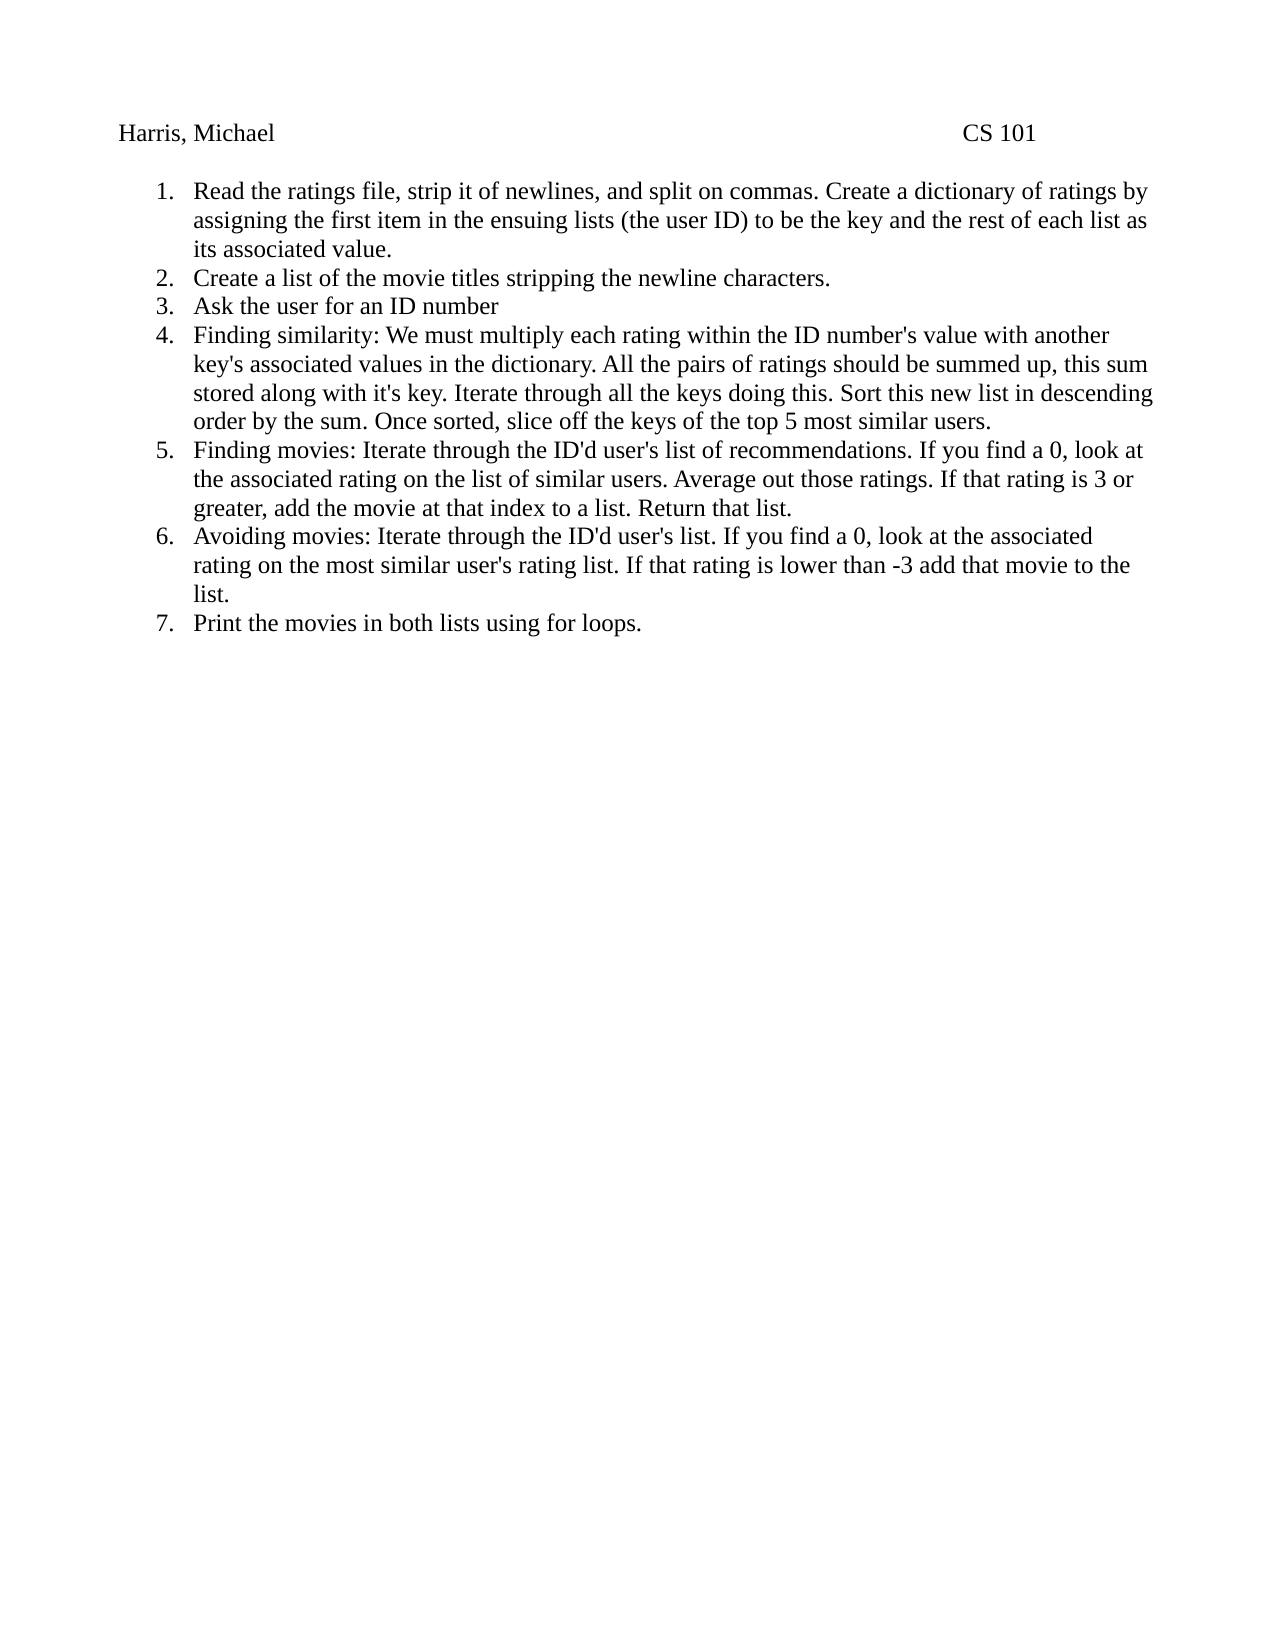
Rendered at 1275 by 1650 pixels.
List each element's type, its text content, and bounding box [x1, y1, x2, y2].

list Create a list of the movie titles stripping the newline characters. [156, 263, 1157, 291]
list Finding similarity: We must multiply each rating within the ID number's value with another key's associated values in the dictionary. All the pairs of ratings should be summed up, this sum stored along with it's key. Iterate through all the keys doing this. Sort this new list in descending order by the sum. Once sorted, slice off the keys of the top 5 most similar users. [156, 320, 1157, 435]
list Print the movies in both lists using for loops. [156, 608, 1157, 636]
list Ask the user for an ID number [156, 291, 1157, 320]
list Finding movies: Iterate through the ID'd user's list of recommendations. If you find a 0, look at the associated rating on the list of similar users. Average out those ratings. If that rating is 3 or greater, add the movie at that index to a list. Return that list. [156, 435, 1157, 521]
list Read the ratings file, strip it of newlines, and split on commas. Create a dictionary of ratings by assigning the first item in the ensuing lists (the user ID) to be the key and the rest of each list as its associated value. [156, 176, 1157, 263]
list Avoiding movies: Iterate through the ID'd user's list. If you find a 0, look at the associated rating on the most similar user's rating list. If that rating is lower than -3 add that movie to the list. [156, 521, 1157, 608]
